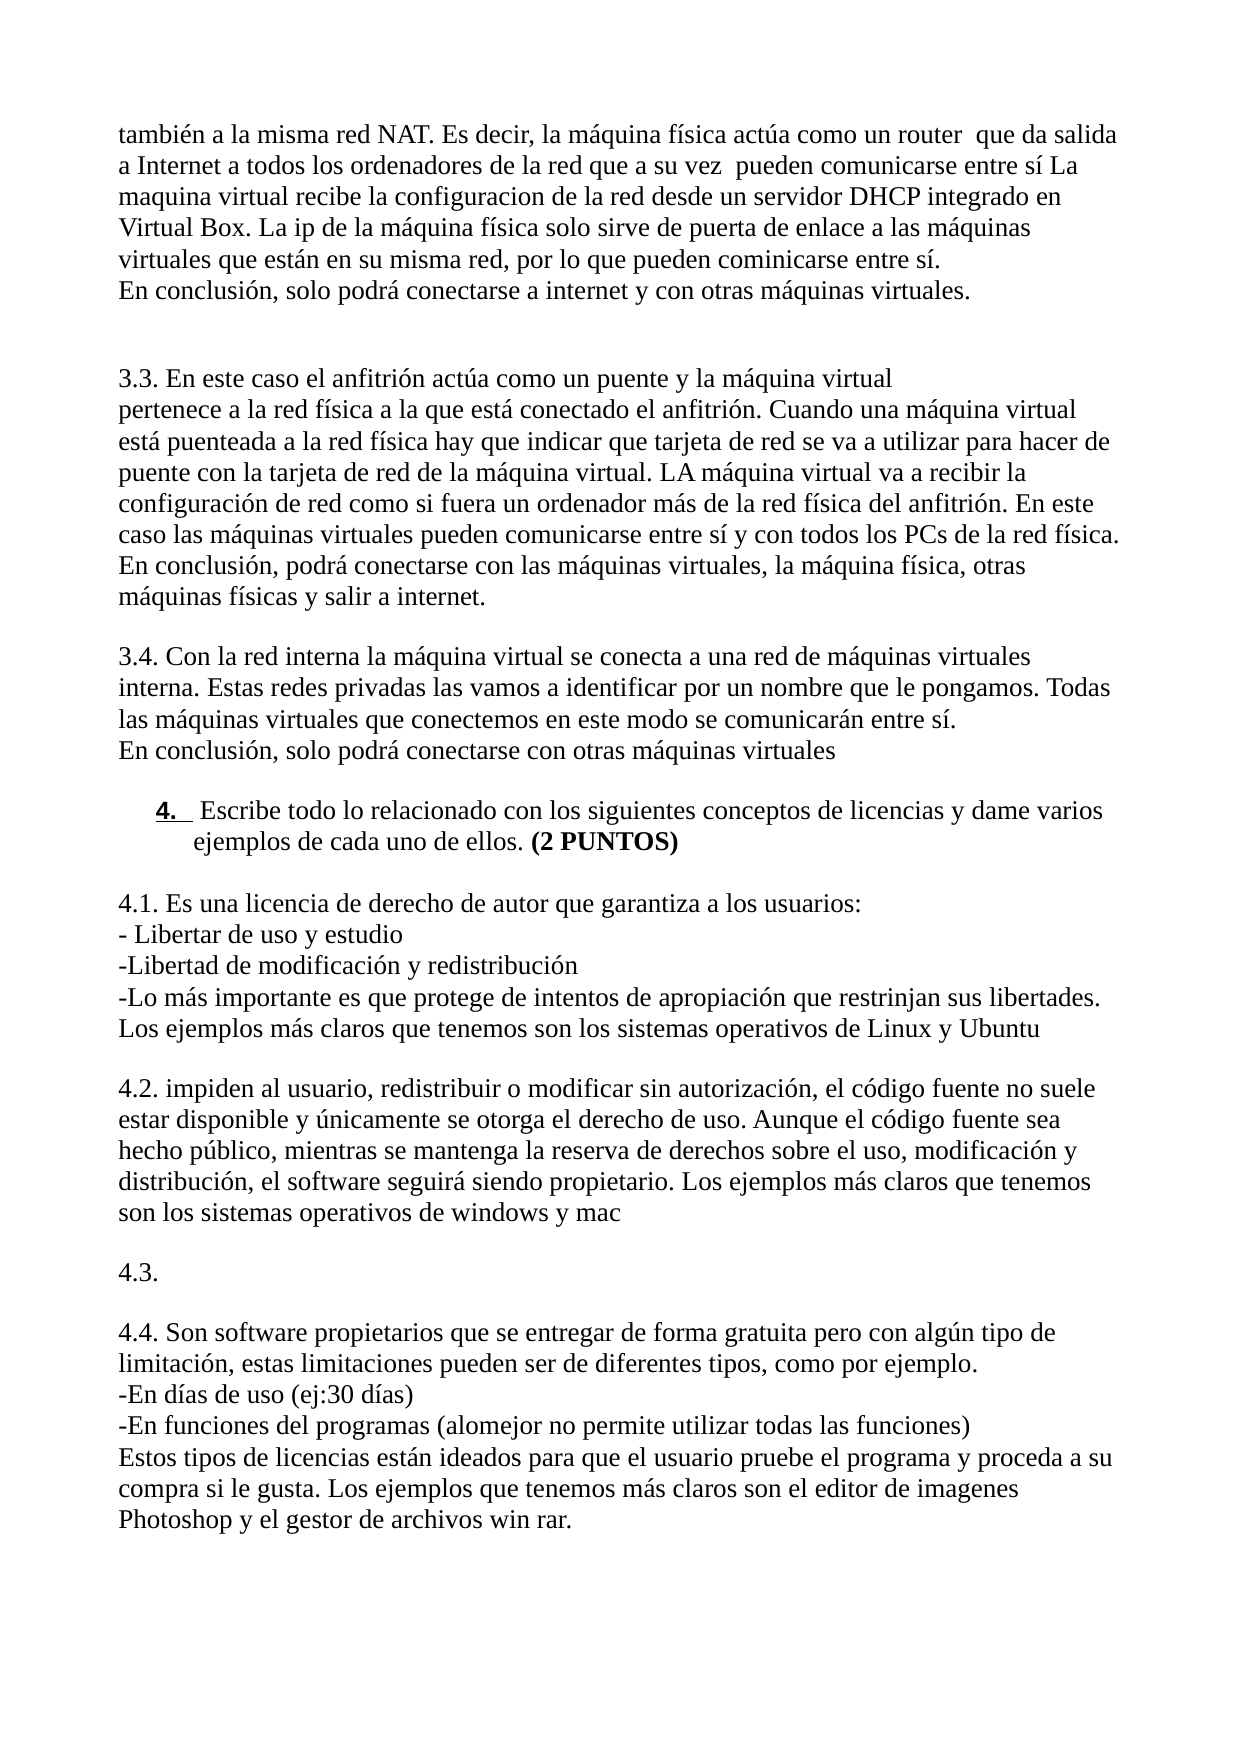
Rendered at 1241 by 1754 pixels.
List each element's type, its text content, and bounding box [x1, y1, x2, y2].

text 4.3. [118, 1256, 1122, 1287]
text interna. Estas redes privadas las vamos a identificar por un nombre que le pongamos. Todas las máquinas virtuales que conectemos en este modo se comunicarán entre sí. [118, 672, 1122, 734]
text 4.4. Son software propietarios que se entregar de forma gratuita pero con algún tipo de limitación, estas limitaciones pueden ser de diferentes tipos, como por ejemplo. [118, 1316, 1122, 1378]
text pertenece a la red física a la que está conectado el anfitrión. Cuando una máquina virtual está puenteada a la red física hay que indicar que tarjeta de red se va a utilizar para hacer de puente con la tarjeta de red de la máquina virtual. LA máquina virtual va a recibir la configuración de red como si fuera un ordenador más de la red física del anfitrión. En este caso las máquinas virtuales pueden comunicarse entre sí y con todos los PCs de la red física. [118, 394, 1122, 549]
text -En funciones del programas (alomejor no permite utilizar todas las funciones) [118, 1409, 1122, 1441]
text En conclusión, solo podrá conectarse con otras máquinas virtuales [118, 734, 1122, 765]
text - Libertar de uso y estudio [118, 918, 1122, 949]
text Estos tipos de licencias están ideados para que el usuario pruebe el programa y proceda a su compra si le gusta. Los ejemplos que tenemos más claros son el editor de imagenes Photoshop y el gestor de archivos win rar. [118, 1441, 1122, 1534]
text también a la misma red NAT. Es decir, la máquina física actúa como un router que da salida a Internet a todos los ordenadores de la red que a su vez pueden comunicarse entre sí La maquina virtual recibe la configuracion de la red desde un servidor DHCP integrado en Virtual Box. La ip de la máquina física solo sirve de puerta de enlace a las máquinas virtuales que están en su misma red, por lo que pueden cominicarse entre sí. [118, 118, 1122, 274]
text 4.1. Es una licencia de derecho de autor que garantiza a los usuarios: [118, 887, 1122, 918]
text 4.2. impiden al usuario, redistribuir o modificar sin autorización, el código fuente no suele estar disponible y únicamente se otorga el derecho de uso. Aunque el código fuente sea hecho público, mientras se mantenga la reserva de derechos sobre el uso, modificación y distribución, el software seguirá siendo propietario. Los ejemplos más claros que tenemos son los sistemas operativos de windows y mac [118, 1072, 1122, 1227]
text En conclusión, solo podrá conectarse a internet y con otras máquinas virtuales. [118, 274, 1122, 305]
text 3.3. En este caso el anfitrión actúa como un puente y la máquina virtual [118, 362, 1122, 394]
text Los ejemplos más claros que tenemos son los sistemas operativos de Linux y Ubuntu [118, 1012, 1122, 1043]
text 3.4. Con la red interna la máquina virtual se conecta a una red de máquinas virtuales [118, 640, 1122, 672]
text -Libertad de modificación y redistribución [118, 949, 1122, 981]
text -Lo más importante es que protege de intentos de apropiación que restrinjan sus libertades. [118, 981, 1122, 1012]
text -En días de uso (ej:30 días) [118, 1378, 1122, 1409]
list Escribe todo lo relacionado con los siguientes conceptos de licencias y dame varios ejemplos de cada uno de ellos. (2 PUNTOS) [156, 794, 1122, 856]
text En conclusión, podrá conectarse con las máquinas virtuales, la máquina física, otras máquinas físicas y salir a internet. [118, 549, 1122, 612]
